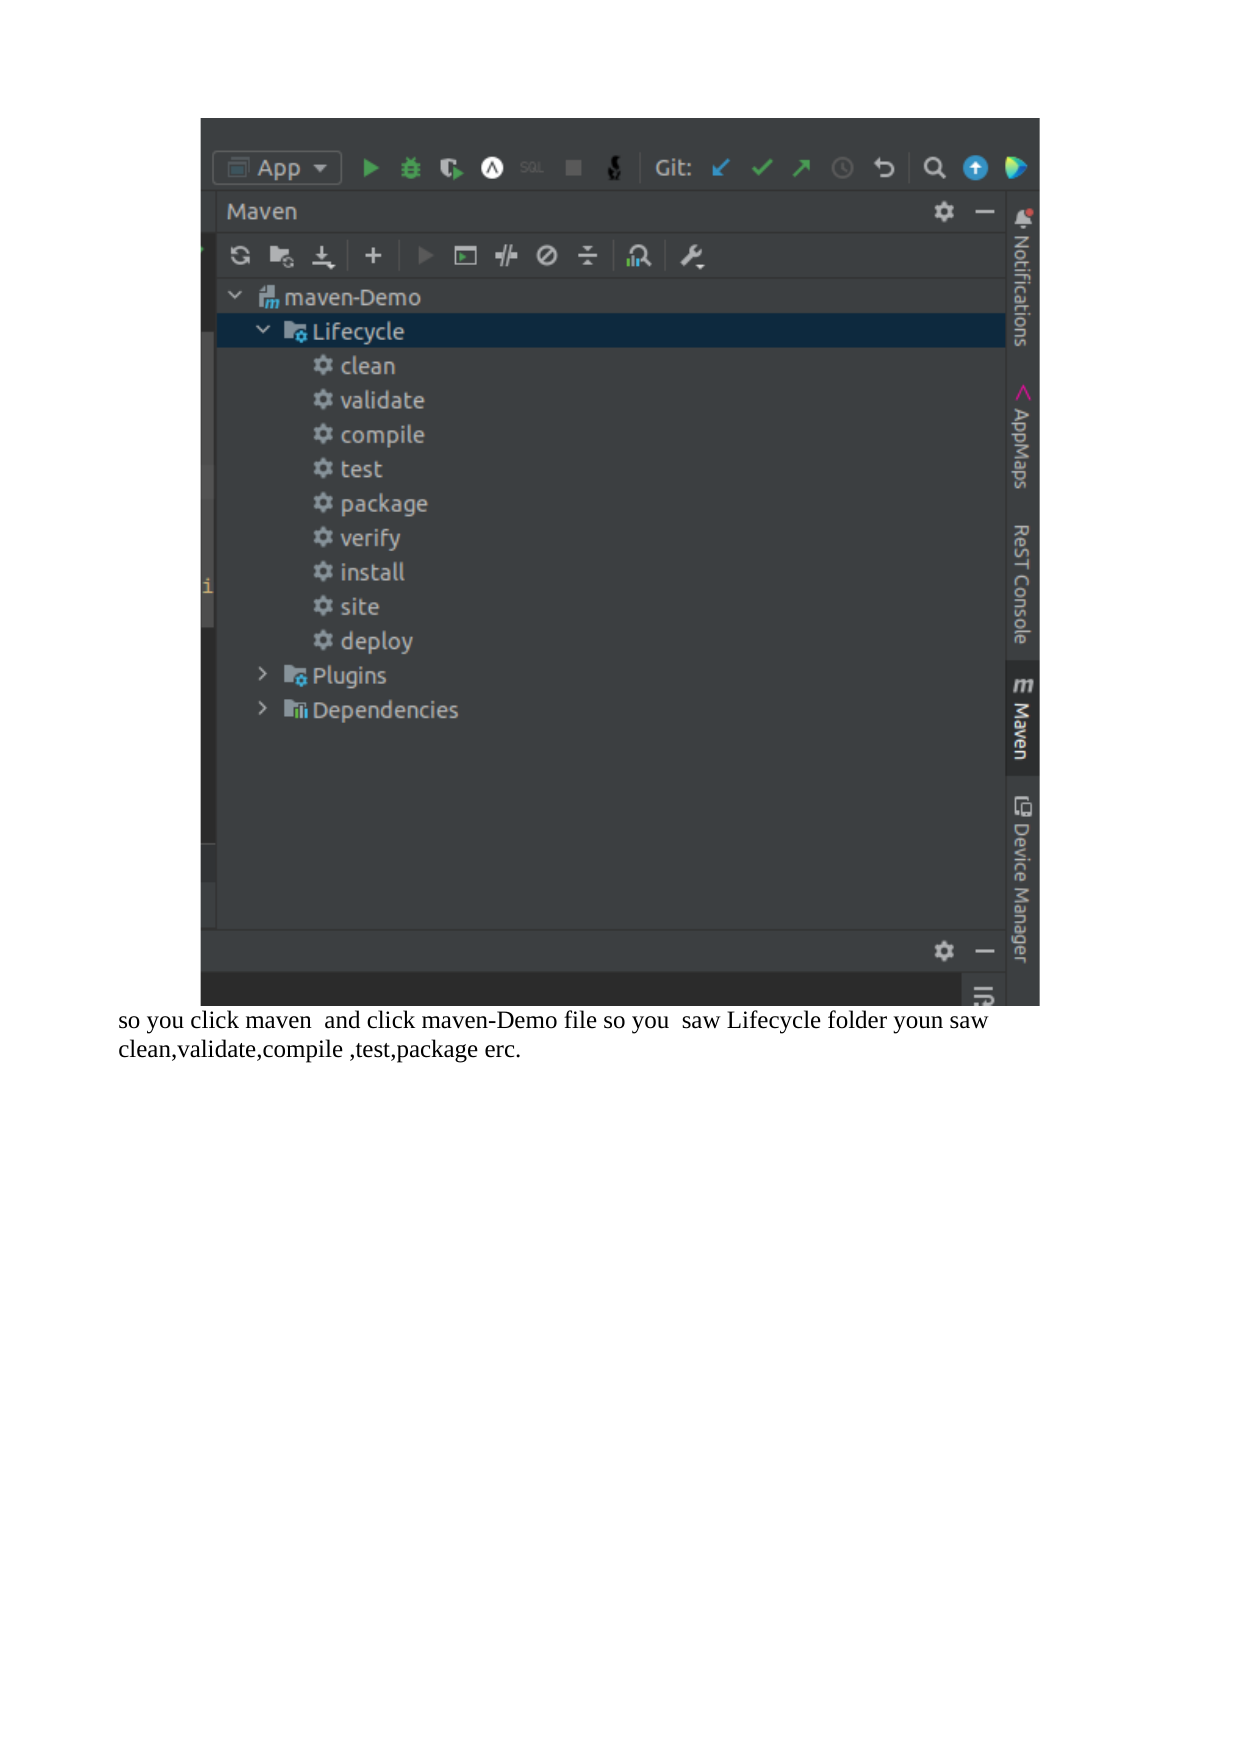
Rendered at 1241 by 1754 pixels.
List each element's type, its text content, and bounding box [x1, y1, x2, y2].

picture [200, 118, 1040, 1006]
text so you click maven and click maven-Demo file so you saw Lifecycle folder youn saw clean,validate,compile ,test,package erc. [118, 938, 1122, 1063]
